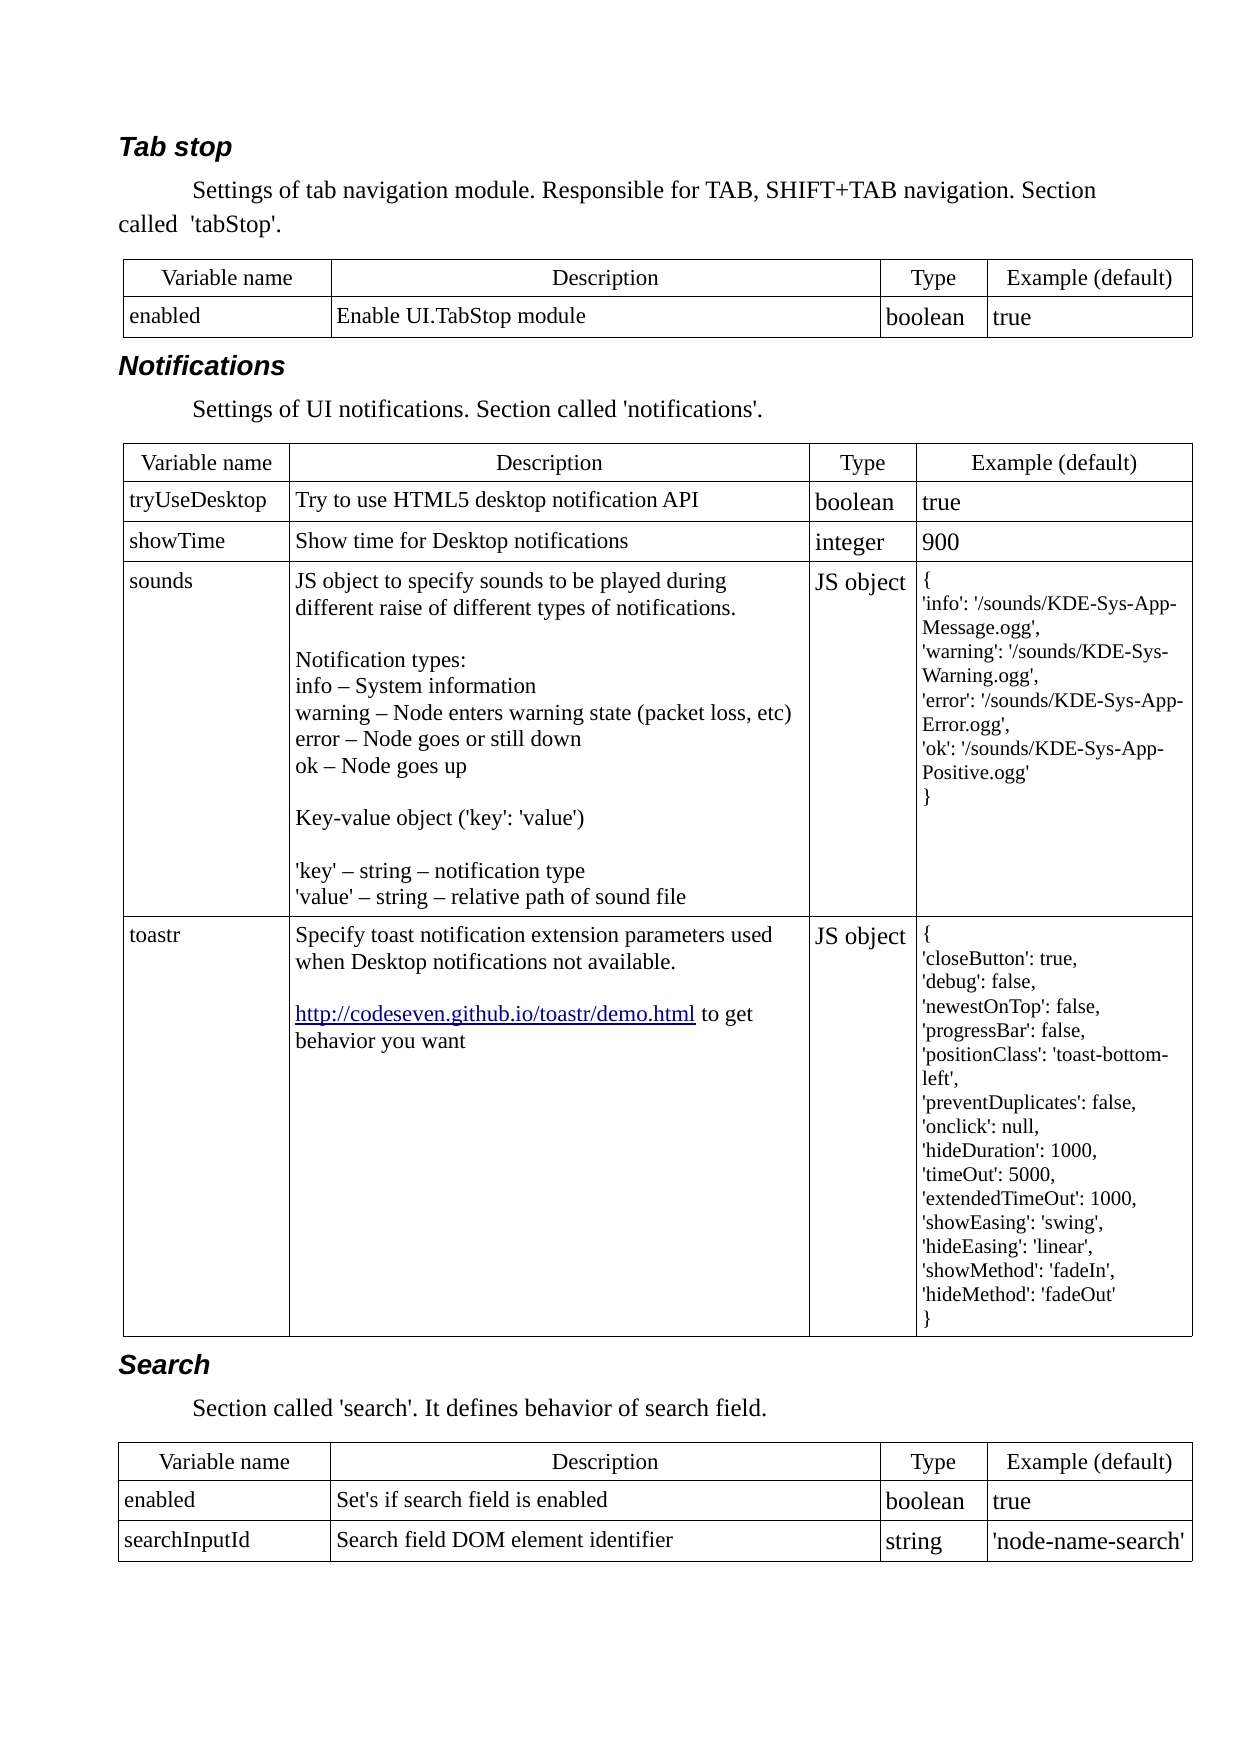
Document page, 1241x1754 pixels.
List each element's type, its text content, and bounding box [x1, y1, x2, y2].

table_cell string [881, 1521, 987, 1561]
table_cell JS object [810, 917, 916, 1336]
table_cell enabled [124, 297, 331, 337]
subtitle Tab stop [118, 131, 1122, 162]
table_header Example (default) [917, 444, 1192, 481]
text Settings of tab navigation module. Responsible for TAB, SHIFT+TAB navigation. Section called 'tabStop'. [118, 175, 1122, 238]
table_cell { 'closeButton': true, 'debug': false, 'newestOnTop': false, 'progressBar': false, 'positionClass': 'toast-bottom-left', 'preventDuplicates': false, 'onclick': null, 'hideDuration': 1000, 'timeOut': 5000, 'extendedTimeOut': 1000, 'showEasing': 'swing', 'hideEasing': 'linear', 'showMethod': 'fadeIn', 'hideMethod': 'fadeOut' } [917, 917, 1192, 1336]
table_header Example (default) [988, 260, 1192, 296]
table_header Description [331, 1443, 880, 1480]
table_cell 'node-name-search' [988, 1521, 1192, 1561]
table_cell { 'info': '/sounds/KDE-Sys-App-Message.ogg', 'warning': '/sounds/KDE-Sys-Warning.ogg', 'error': '/sounds/KDE-Sys-App-Error.ogg', 'ok': '/sounds/KDE-Sys-App-Positive.ogg' } [917, 562, 1192, 916]
table_cell sounds [124, 562, 289, 916]
table_cell JS object to specify sounds to be played during different raise of different types of notifications. Notification types: info – System information warning – Node enters warning state (packet loss, etc) error – Node goes or still down ok – Node goes up Key-value object ('key': 'value') 'key' – string – notification type 'value' – string – relative path of sound file [290, 562, 809, 916]
table_header Type [810, 444, 916, 481]
table_header Type [881, 260, 987, 296]
table_cell Specify toast notification extension parameters used when Desktop notifications not available. http://codeseven.github.io/toastr/demo.html to get behavior you want [290, 917, 809, 1336]
table_cell Search field DOM element identifier [331, 1521, 880, 1561]
table_cell Show time for Desktop notifications [290, 522, 809, 561]
subtitle Search [118, 1349, 1122, 1381]
table_cell tryUseDesktop [124, 482, 289, 521]
table_header Description [290, 444, 809, 481]
subtitle Notifications [118, 349, 1122, 381]
table_cell enabled [119, 1481, 330, 1520]
table_header Type [881, 1443, 987, 1480]
table_header Variable name [124, 260, 331, 296]
table_cell true [988, 297, 1192, 337]
table_cell toastr [124, 917, 289, 1336]
table_cell searchInputId [119, 1521, 330, 1561]
table_header Description [332, 260, 880, 296]
table_cell true [988, 1481, 1192, 1520]
table_cell boolean [810, 482, 916, 521]
table_cell Try to use HTML5 desktop notification API [290, 482, 809, 521]
table_cell boolean [881, 1481, 987, 1520]
table_cell showTime [124, 522, 289, 561]
text Section called 'search'. It defines behavior of search field. [118, 1393, 1122, 1422]
table_cell true [917, 482, 1192, 521]
table_cell boolean [881, 297, 987, 337]
table_cell JS object [810, 562, 916, 916]
table_cell Set's if search field is enabled [331, 1481, 880, 1520]
text Settings of UI notifications. Section called 'notifications'. [118, 394, 1122, 422]
table_header Variable name [124, 444, 289, 481]
table_header Variable name [119, 1443, 330, 1480]
table_header Example (default) [988, 1443, 1192, 1480]
table_cell integer [810, 522, 916, 561]
table_cell 900 [917, 522, 1192, 561]
table_cell Enable UI.TabStop module [332, 297, 880, 337]
